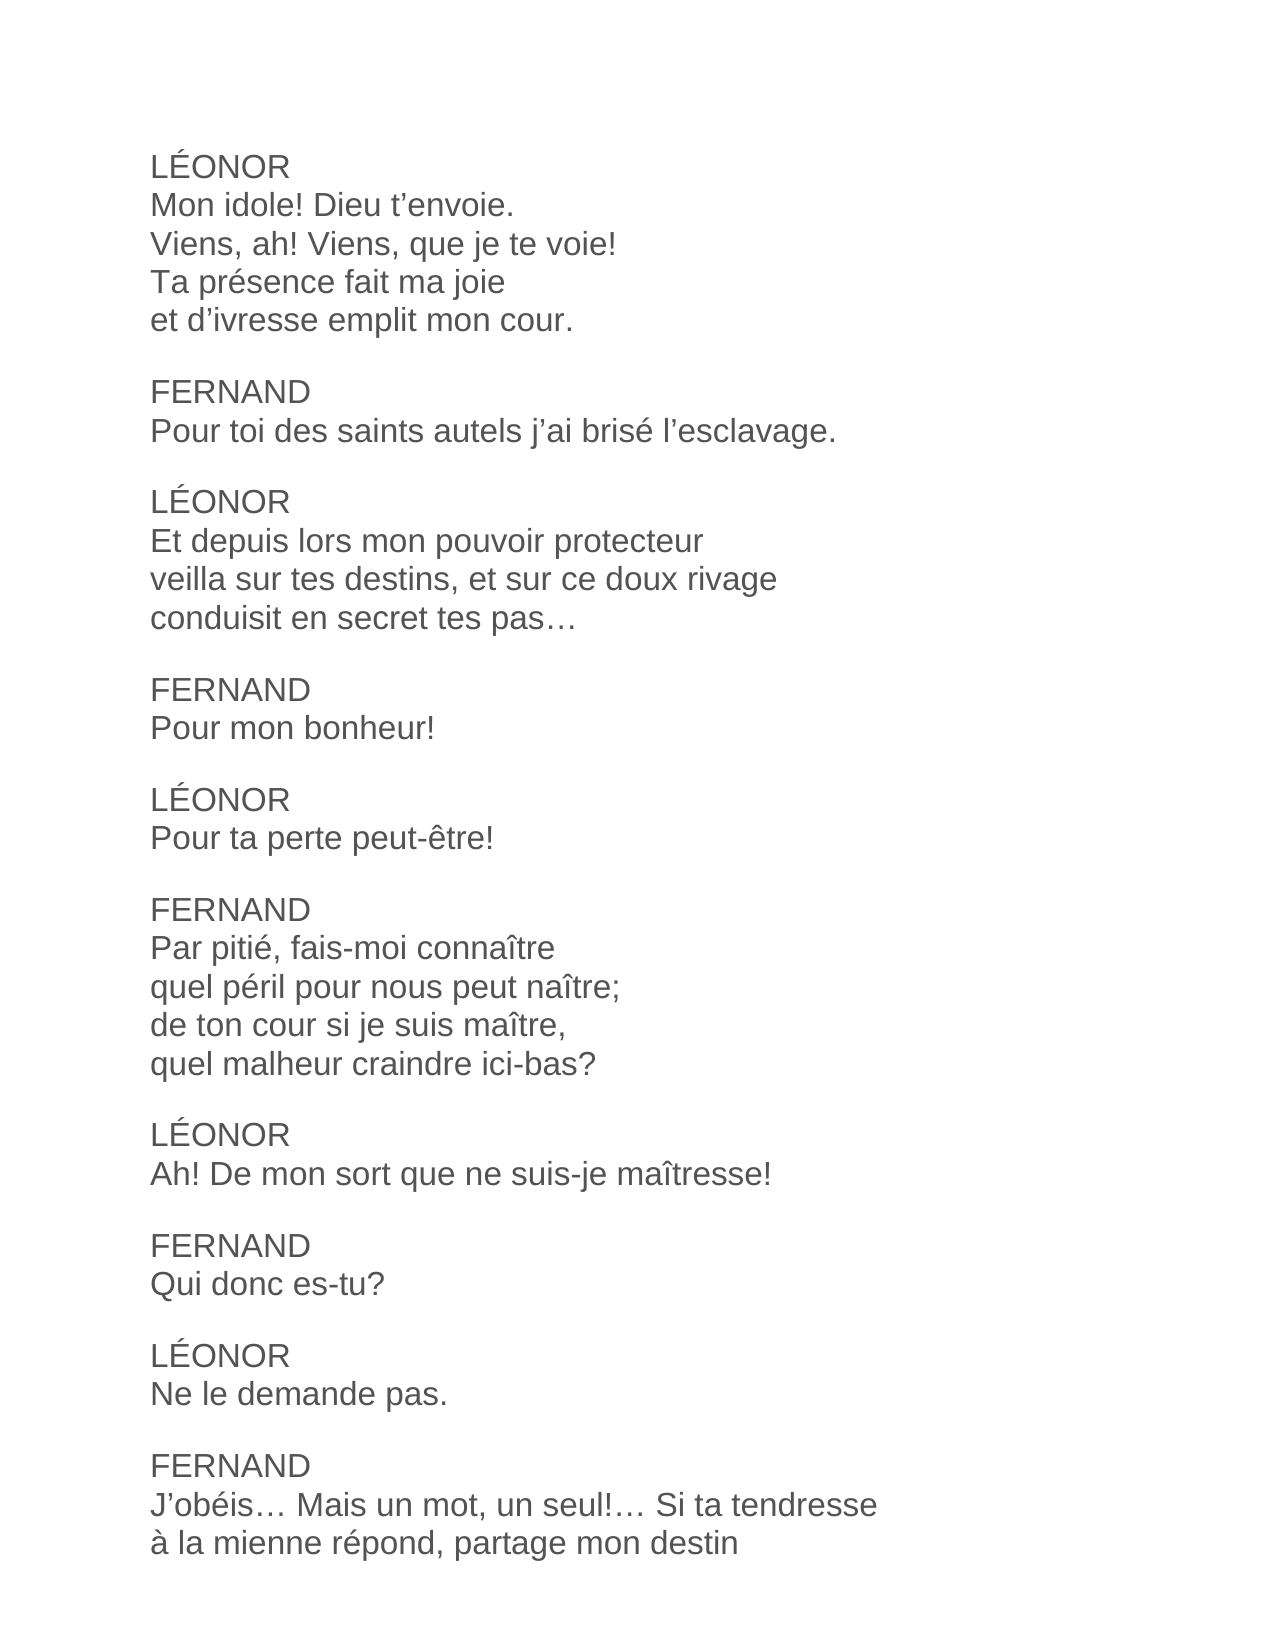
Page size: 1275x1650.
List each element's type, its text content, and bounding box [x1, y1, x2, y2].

text FERNAND Par pitié, fais-moi connaître quel péril pour nous peut naître; de ton cour si je suis maître, quel malheur craindre ici-bas? [150, 890, 1125, 1082]
text FERNAND Qui donc es-tu? [150, 1226, 1125, 1303]
text LÉONOR Ah! De mon sort que ne suis-je maîtresse! [150, 1116, 1125, 1192]
text LÉONOR Et depuis lors mon pouvoir protecteur veilla sur tes destins, et sur ce doux rivage conduisit en secret tes pas… [150, 482, 1125, 636]
text FERNAND J’obéis… Mais un mot, un seul!… Si ta tendresse à la mienne répond, partage mon destin [150, 1446, 1125, 1561]
text LÉONOR Pour ta perte peut-être! [150, 780, 1125, 857]
text LÉONOR Ne le demande pas. [150, 1336, 1125, 1413]
text LÉONOR Mon idole! Dieu t’envoie. Viens, ah! Viens, que je te voie! Ta présence fait ma joie et d’ivresse emplit mon cour. [150, 147, 1125, 339]
text FERNAND Pour toi des saints autels j’ai brisé l’esclavage. [150, 372, 1125, 449]
text FERNAND Pour mon bonheur! [150, 669, 1125, 746]
